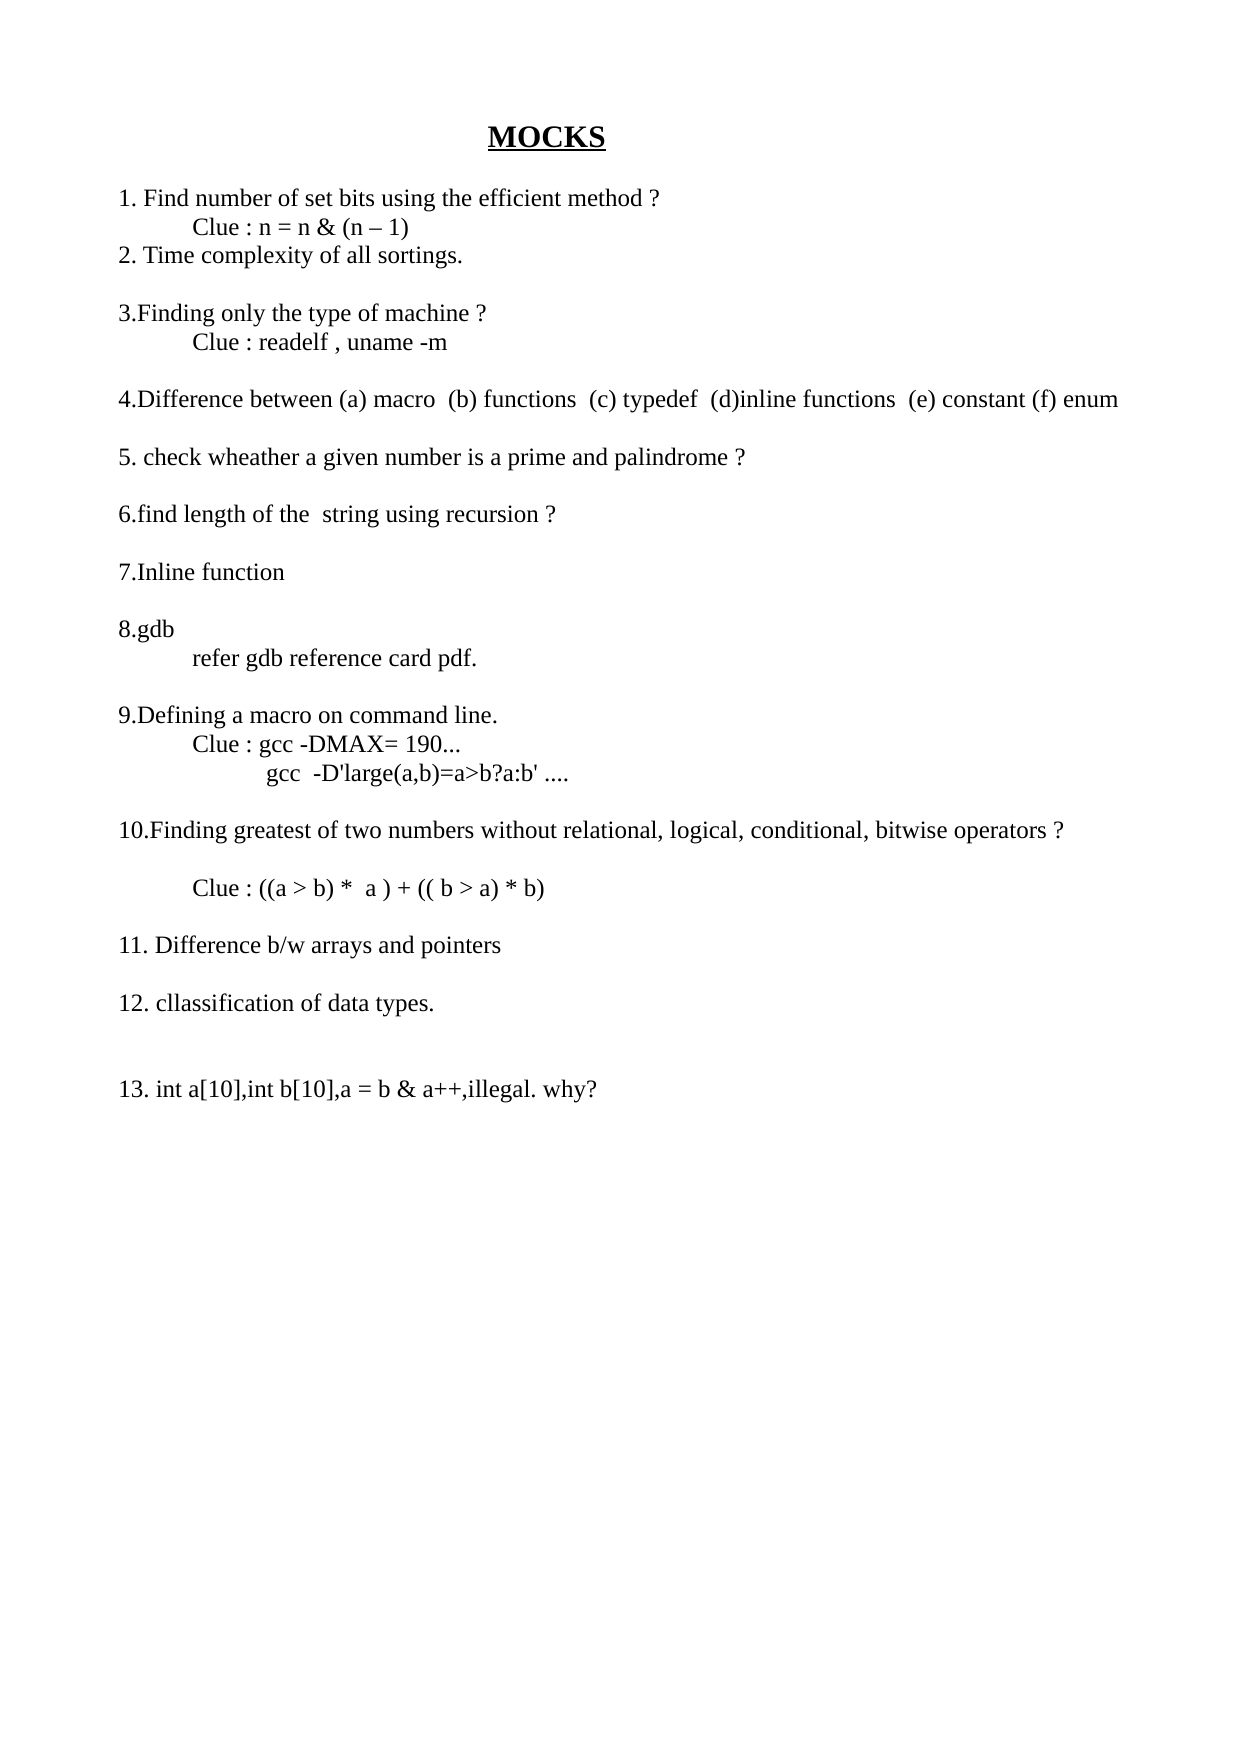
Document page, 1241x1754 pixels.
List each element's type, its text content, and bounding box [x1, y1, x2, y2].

text 3.Finding only the type of machine ? [118, 298, 1122, 327]
text 1. Find number of set bits using the efficient method ? [118, 183, 1122, 212]
text 13. int a[10],int b[10],a = b & a++,illegal. why? [118, 1074, 1122, 1103]
text Clue : ((a > b) * a ) + (( b > a) * b) [118, 873, 1122, 902]
text 11. Difference b/w arrays and pointers [118, 930, 1122, 959]
text 10.Finding greatest of two numbers without relational, logical, conditional, bitwise operators ? [118, 815, 1122, 844]
text Clue : gcc -DMAX= 190... [118, 729, 1122, 758]
text Clue : readelf , uname -m [118, 327, 1122, 355]
text 6.find length of the string using recursion ? [118, 499, 1122, 528]
text Clue : n = n & (n – 1) [118, 212, 1122, 240]
text gcc -D'large(a,b)=a>b?a:b' .... [118, 758, 1122, 787]
text 7.Inline function [118, 557, 1122, 585]
text 2. Time complexity of all sortings. [118, 240, 1122, 269]
text 12. cllassification of data types. [118, 988, 1122, 1017]
text 4.Difference between (a) macro (b) functions (c) typedef (d)inline functions (e) constant (f) enum [118, 384, 1122, 413]
text 5. check wheather a given number is a prime and palindrome ? [118, 442, 1122, 470]
text 9.Defining a macro on command line. [118, 700, 1122, 729]
text 8.gdb [118, 614, 1122, 643]
text refer gdb reference card pdf. [118, 643, 1122, 672]
text MOCKS [118, 118, 1122, 154]
